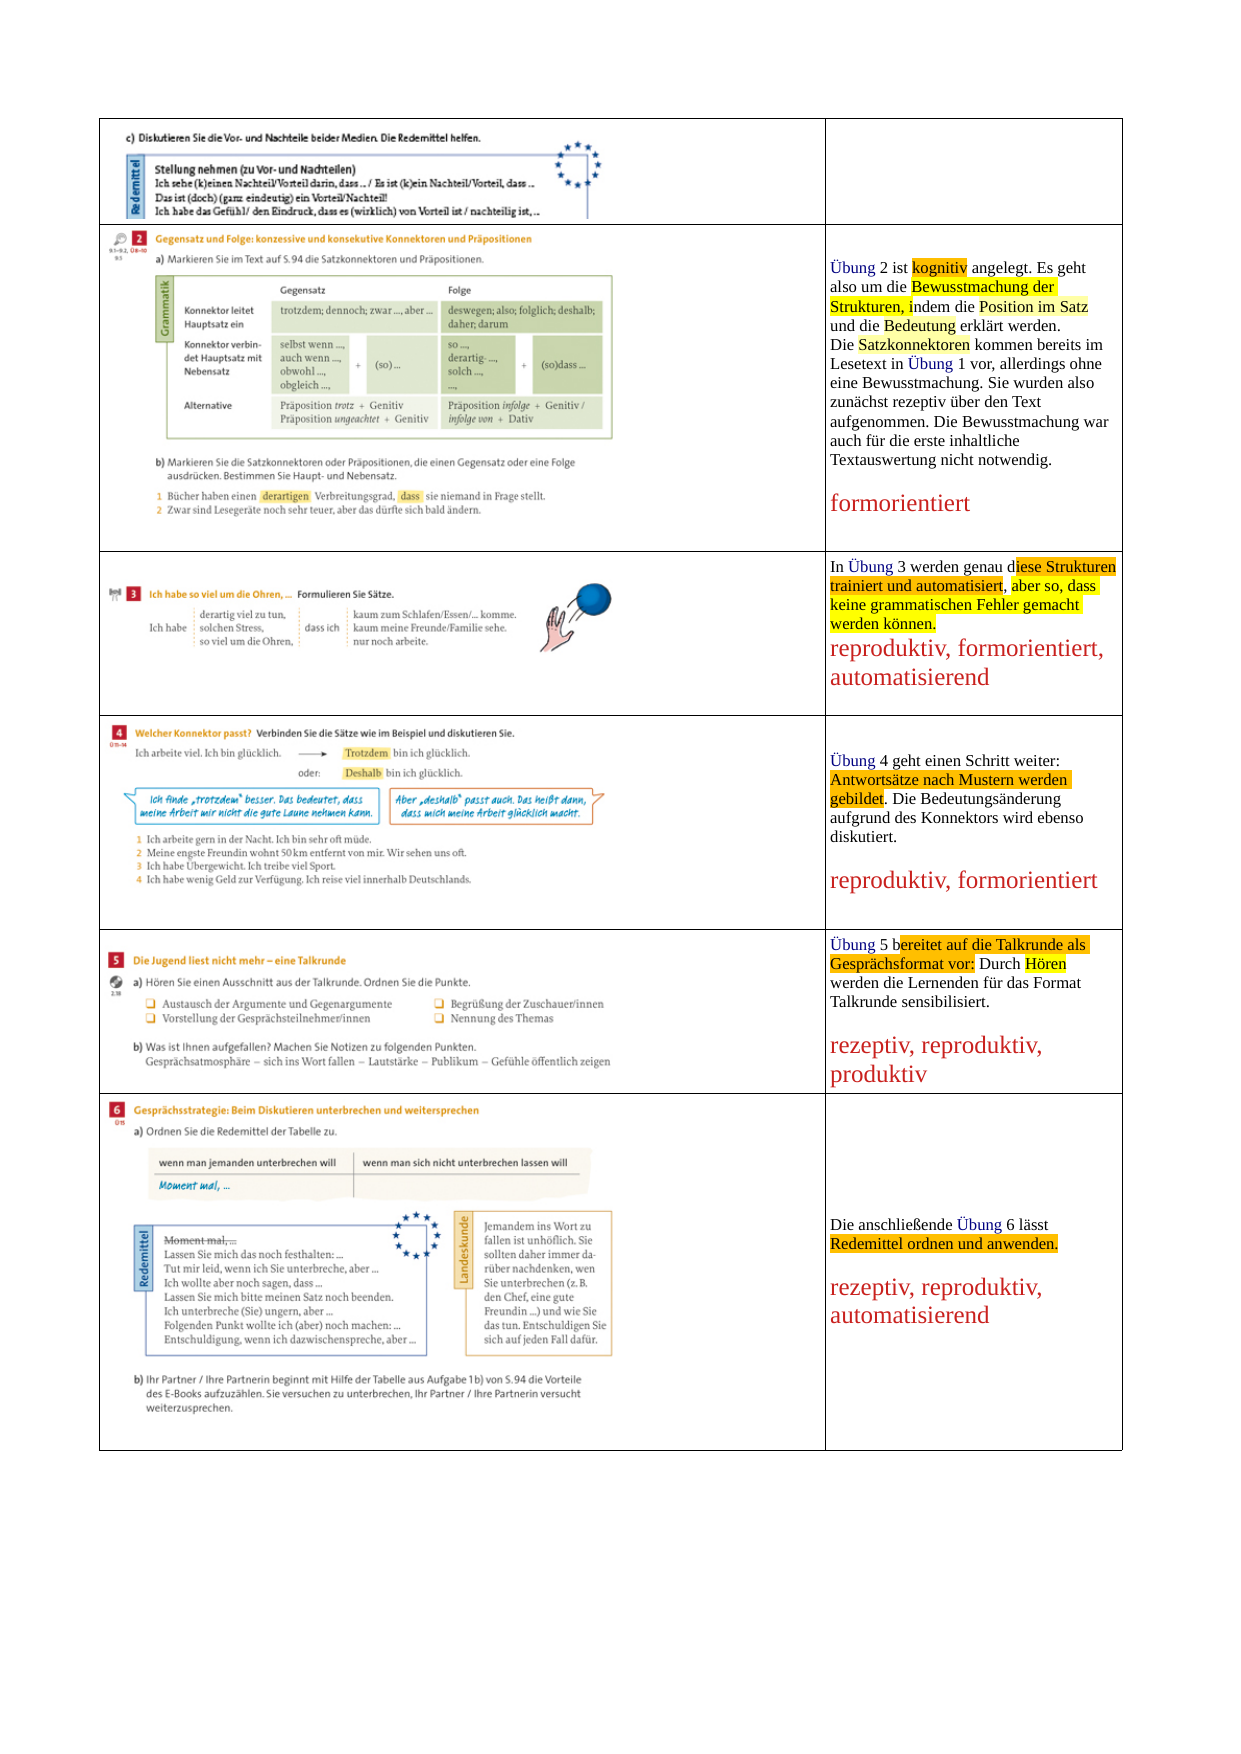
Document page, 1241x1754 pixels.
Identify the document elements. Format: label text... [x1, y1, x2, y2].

table_header [100, 119, 825, 223]
table_cell Die anschließende Übung 6 lässt Redemittel ordnen und anwenden. rezeptiv, reproduktiv, automatisierend [826, 1094, 1122, 1450]
picture [104, 945, 617, 1077]
table_header [826, 119, 1122, 223]
table_cell In Übung 3 werden genau diese Strukturen trainiert und automatisiert, aber so, dass keine grammatischen Fehler gemacht werden können. reproduktiv, formorientiert, automatisierend [826, 552, 1122, 715]
picture [104, 579, 617, 659]
table_cell [100, 930, 825, 1093]
table_cell Übung 2 ist kognitiv angelegt. Es geht also um die Bewusstmachung der Strukturen, indem die Position im Satz und die Bedeutung erklärt werden. Die Satzkonnektoren kommen bereits im Lesetext in Übung 1 vor, allerdings ohne eine Bewusstmachung. Sie wurden also zunächst rezeptiv über den Text aufgenommen. Die Bewusstmachung war auch für die erste inhaltliche Textauswertung nicht notwendig. formorientiert [826, 225, 1122, 551]
picture [104, 720, 617, 896]
table_cell [100, 225, 825, 551]
table_cell [100, 716, 825, 929]
table_cell [100, 552, 825, 715]
picture [104, 123, 617, 219]
picture [104, 1098, 617, 1417]
table_cell Übung 5 bereitet auf die Talkrunde als Gesprächsformat vor: Durch Hören werden die Lernenden für das Format Talkrunde sensibilisiert. rezeptiv, reproduktiv, produktiv [826, 930, 1122, 1093]
table_cell Übung 4 geht einen Schritt weiter: Antwortsätze nach Mustern werden gebildet. Die Bedeutungsänderung aufgrund des Konnektors wird ebenso diskutiert. reproduktiv, formorientiert [826, 716, 1122, 929]
picture [104, 228, 617, 518]
table_cell [100, 1094, 825, 1450]
